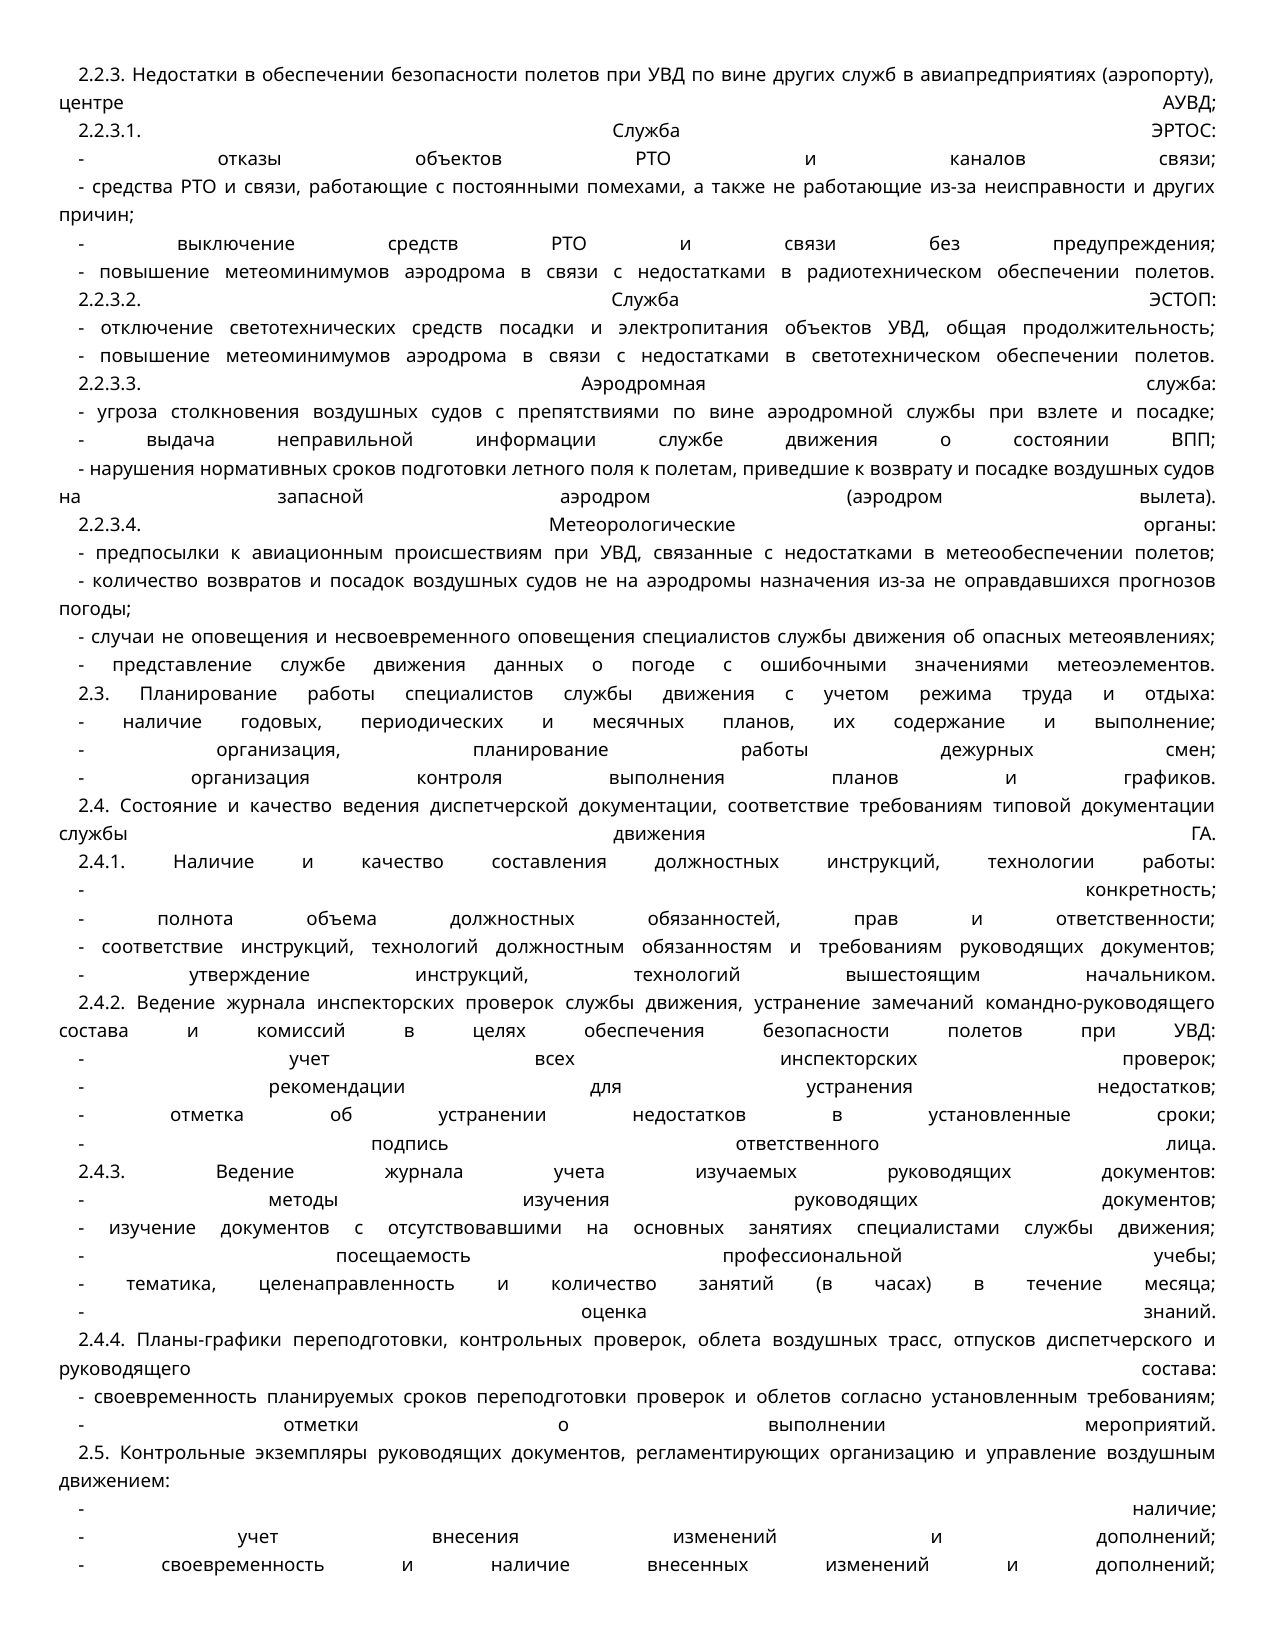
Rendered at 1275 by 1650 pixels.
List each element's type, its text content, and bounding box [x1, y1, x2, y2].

text 2.2.3. Недостатки в обеспечении безопасности полетов при УВД по вине других служб в авиапредприятиях (аэропорту), центре АУВД; 2.2.3.1. Служба ЭРТОС: - отказы объектов РТО и каналов связи; - средства РТО и связи, работающие с постоянными помехами, а также не работающие из-за неисправности и других причин; - выключение средств РТО и связи без предупреждения; - повышение метеоминимумов аэродрома в связи с недостатками в радиотехническом обеспечении полетов. 2.2.3.2. Служба ЭСТОП: - отключение светотехнических средств посадки и электропитания объектов УВД, общая продолжительность; - повышение метеоминимумов аэродрома в связи с недостатками в светотехническом обеспечении полетов. 2.2.3.3. Аэродромная служба: - угроза столкновения воздушных судов с препятствиями по вине аэродромной службы при взлете и посадке; - выдача неправильной информации службе движения о состоянии ВПП; - нарушения нормативных сроков подготовки летного поля к полетам, приведшие к возврату и посадке воздушных судов на запасной аэродром (аэродром вылета). 2.2.3.4. Метеорологические органы: - предпосылки к авиационным происшествиям при УВД, связанные с недостатками в метеообеспечении полетов; - количество возвратов и посадок воздушных судов не на аэродромы назначения из-за не оправдавшихся прогнозов погоды; - случаи не оповещения и несвоевременного оповещения специалистов службы движения об опасных метеоявлениях; - представление службе движения данных о погоде с ошибочными значениями метеоэлементов. 2.3. Планирование работы специалистов службы движения с учетом режима труда и отдыха: - наличие годовых, периодических и месячных планов, их содержание и выполнение; - организация, планирование работы дежурных смен; - организация контроля выполнения планов и графиков. 2.4. Состояние и качество ведения диспетчерской документации, соответствие требованиям типовой документации службы движения ГА. 2.4.1. Наличие и качество составления должностных инструкций, технологии работы: - конкретность; - полнота объема должностных обязанностей, прав и ответственности; - соответствие инструкций, технологий должностным обязанностям и требованиям руководящих документов; - утверждение инструкций, технологий вышестоящим начальником. 2.4.2. Ведение журнала инспекторских проверок службы движения, устранение замечаний командно-руководящего состава и комиссий в целях обеспечения безопасности полетов при УВД: - учет всех инспекторских проверок; - рекомендации для устранения недостатков; - отметка об устранении недостатков в установленные сроки; - подпись ответственного лица. 2.4.3. Ведение журнала учета изучаемых руководящих документов: - методы изучения руководящих документов; - изучение документов с отсутствовавшими на основных занятиях специалистами службы движения; - посещаемость профессиональной учебы; - тематика, целенаправленность и количество занятий (в часах) в течение месяца; - оценка знаний. 2.4.4. Планы-графики переподготовки, контрольных проверок, облета воздушных трасс, отпусков диспетчерского и руководящего состава: - своевременность планируемых сроков переподготовки проверок и облетов согласно установленным требованиям; - отметки о выполнении мероприятий. 2.5. Контрольные экземпляры руководящих документов, регламентирующих организацию и управление воздушным движением: - наличие; - учет внесения изменений и дополнений; - своевременность и наличие внесенных изменений и дополнений; [58, 58, 1216, 1577]
